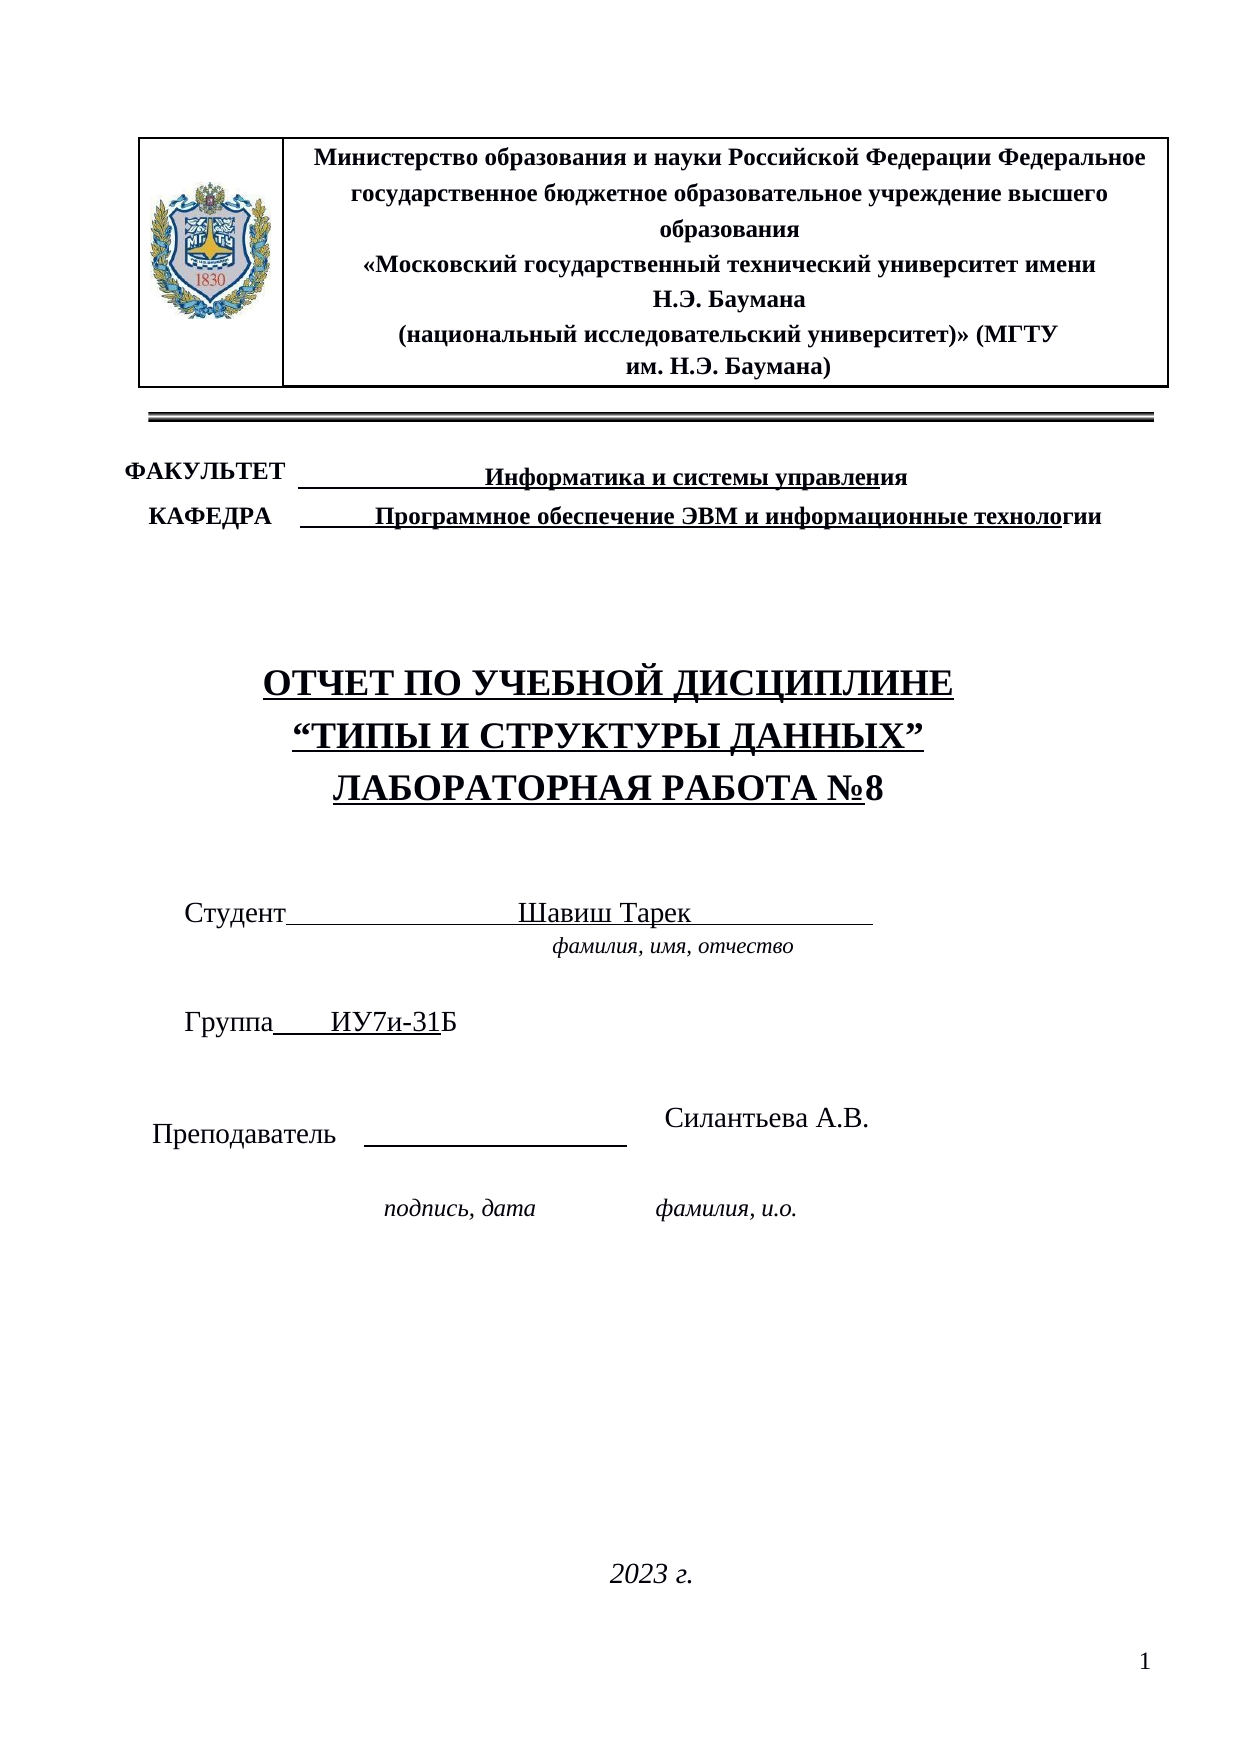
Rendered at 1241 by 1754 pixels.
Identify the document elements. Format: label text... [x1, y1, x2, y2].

subtitle ОТЧЕТ ПО УЧЕБНОЙ ДИСЦИПЛИНЕ “ТИПЫ И СТРУКТУРЫ ДАННЫХ” ЛАБОРАТОРНАЯ РАБОТА №8 [197, 660, 1019, 809]
text Преподаватель Силантьева А.В. [152, 1101, 1178, 1149]
picture [148, 412, 1154, 422]
text КАФЕДРА Программное обеспечение ЭВМ и информационные технологии [148, 501, 1178, 530]
text Группа ИУ7и-31Б [184, 1004, 1178, 1038]
text (национальный исследовательский университет)» (МГТУ им. Н.Э. Баумана) [382, 319, 1074, 380]
text подпись, дата фамилия, и.о. [46, 1193, 798, 1221]
text «Московский государственный технический университет имени Н.Э. Баумана [342, 249, 1117, 313]
text Студент Шавиш Тарек [184, 895, 1178, 928]
text фамилия, имя, отчество [46, 932, 794, 958]
text ФАКУЛЬТЕТ Информатика и системы управления [124, 456, 1178, 491]
text 2023 г. [126, 1556, 1178, 1590]
text Министерство образования и науки Российской Федерации Федеральное государственное бюджетное образовательное учреждение высшего образования [291, 142, 1168, 242]
picture [150, 182, 271, 319]
